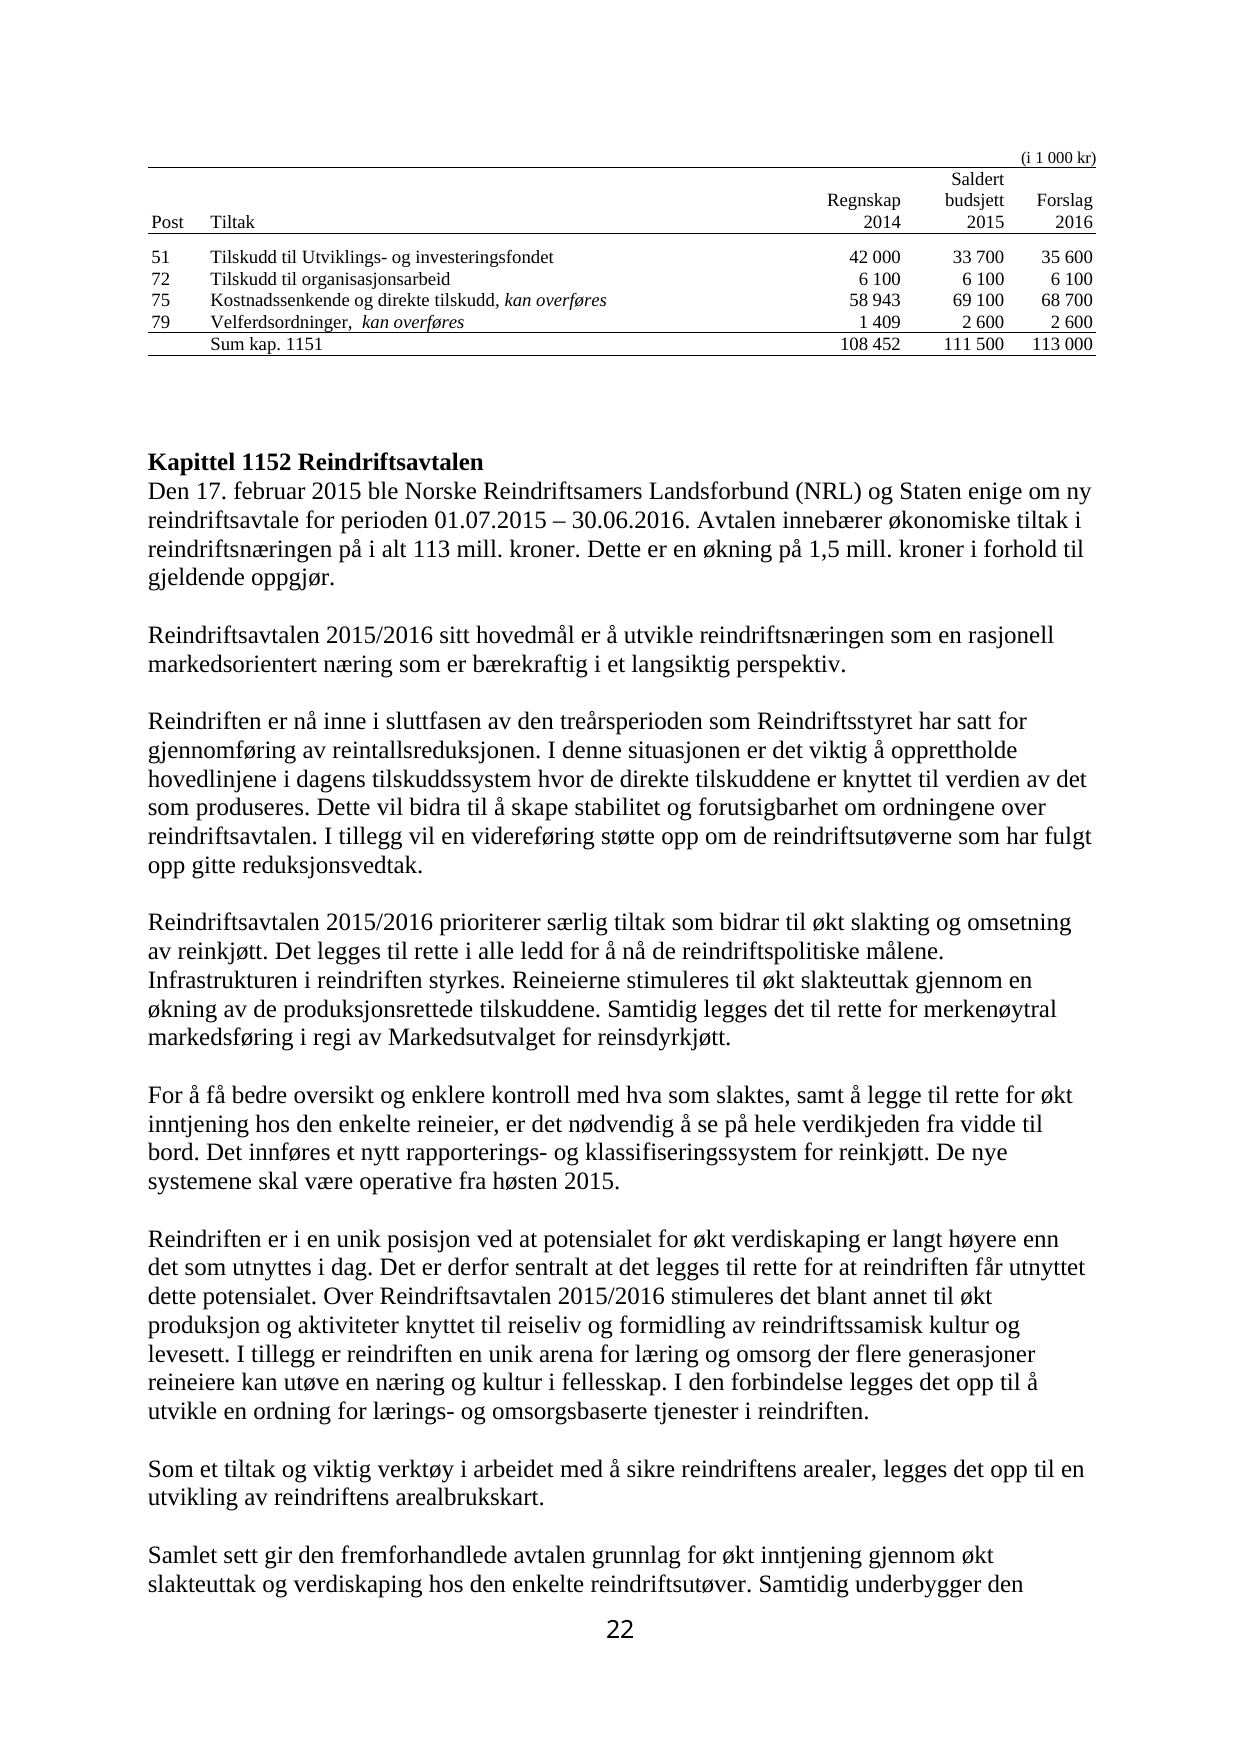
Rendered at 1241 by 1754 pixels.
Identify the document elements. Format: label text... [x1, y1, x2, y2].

table_cell 6 100 [904, 268, 1008, 289]
text Samlet sett gir den fremforhandlede avtalen grunnlag for økt inntjening gjennom økt slakteuttak og verdiskaping hos den enkelte reindriftsutøver. Samtidig underbygger den [148, 1540, 1093, 1597]
table_header (i 1 000 kr) [1008, 148, 1096, 167]
table_cell Saldert budsjett 2015 [904, 168, 1008, 232]
table_cell 35 600 [1008, 234, 1096, 268]
table_cell 111 500 [904, 333, 1008, 355]
table_cell 2 600 [1008, 311, 1096, 332]
text Reindriftsavtalen 2015/2016 sitt hovedmål er å utvikle reindriftsnæringen som en rasjonell markedsorientert næring som er bærekraftig i et langsiktig perspektiv. [148, 620, 1093, 677]
table_cell 2 600 [904, 311, 1008, 332]
table_cell 69 100 [904, 289, 1008, 311]
table_cell 79 [148, 311, 207, 332]
table_cell 1 409 [816, 311, 904, 332]
table_cell 42 000 [816, 234, 904, 268]
table_cell Tilskudd til Utviklings- og investeringsfondet [207, 234, 816, 268]
text Den 17. februar 2015 ble Norske Reindriftsamers Landsforbund (NRL) og Staten enige om ny reindriftsavtale for perioden 01.07.2015 – 30.06.2016. Avtalen innebærer økonomiske tiltak i reindriftsnæringen på i alt 113 mill. kroner. Dette er en økning på 1,5 mill. kroner i forhold til gjeldende oppgjør. [148, 476, 1093, 591]
table_cell 6 100 [1008, 268, 1096, 289]
text Reindriften er i en unik posisjon ved at potensialet for økt verdiskaping er langt høyere enn det som utnyttes i dag. Det er derfor sentralt at det legges til rette for at reindriften får utnyttet dette potensialet. Over Reindriftsavtalen 2015/2016 stimuleres det blant annet til økt produksjon og aktiviteter knyttet til reiseliv og formidling av reindriftssamisk kultur og levesett. I tillegg er reindriften en unik arena for læring og omsorg der flere generasjoner reineiere kan utøve en næring og kultur i fellesskap. I den forbindelse legges det opp til å utvikle en ordning for lærings- og omsorgsbaserte tjenester i reindriften. [148, 1224, 1093, 1425]
text Reindriftsavtalen 2015/2016 prioriterer særlig tiltak som bidrar til økt slakting og omsetning av reinkjøtt. Det legges til rette i alle ledd for å nå de reindriftspolitiske målene. Infrastrukturen i reindriften styrkes. Reineierne stimuleres til økt slakteuttak gjennom en økning av de produksjonsrettede tilskuddene. Samtidig legges det til rette for merkenøytral markedsføring i regi av Markedsutvalget for reinsdyrkjøtt. [148, 907, 1093, 1051]
table_header [207, 148, 816, 167]
table_cell 51 [148, 234, 207, 268]
table_cell Tilskudd til organisasjonsarbeid [207, 268, 816, 289]
table_cell Post [148, 168, 207, 232]
table_header [904, 148, 1008, 167]
table_cell 72 [148, 268, 207, 289]
table_header [148, 148, 207, 167]
text Som et tiltak og viktig verktøy i arbeidet med å sikre reindriftens arealer, legges det opp til en utvikling av reindriftens arealbrukskart. [148, 1454, 1093, 1511]
text Kapittel 1152 Reindriftsavtalen [148, 447, 1093, 476]
table_cell Regnskap 2014 [816, 168, 904, 232]
table_cell 68 700 [1008, 289, 1096, 311]
text For å få bedre oversikt og enklere kontroll med hva som slaktes, samt å legge til rette for økt inntjening hos den enkelte reineier, er det nødvendig å se på hele verdikjeden fra vidde til bord. Det innføres et nytt rapporterings- og klassifiseringssystem for reinkjøtt. De nye systemene skal være operative fra høsten 2015. [148, 1080, 1093, 1195]
table_cell 33 700 [904, 234, 1008, 268]
table_cell Sum kap. 1151 [207, 333, 816, 355]
table_cell 6 100 [816, 268, 904, 289]
table_cell Kostnadssenkende og direkte tilskudd, kan overføres [207, 289, 816, 311]
table_cell Velferdsordninger, kan overføres [207, 311, 816, 332]
text Reindriften er nå inne i sluttfasen av den treårsperioden som Reindriftsstyret har satt for gjennomføring av reintallsreduksjonen. I denne situasjonen er det viktig å opprettholde hovedlinjene i dagens tilskuddssystem hvor de direkte tilskuddene er knyttet til verdien av det som produseres. Dette vil bidra til å skape stabilitet og forutsigbarhet om ordningene over reindriftsavtalen. I tillegg vil en videreføring støtte opp om de reindriftsutøverne som har fulgt opp gitte reduksjonsvedtak. [148, 706, 1093, 879]
table_cell 58 943 [816, 289, 904, 311]
table_cell Forslag 2016 [1008, 168, 1096, 232]
table_cell Tiltak [207, 168, 816, 232]
table_cell [148, 333, 207, 355]
table_header [816, 148, 904, 167]
table_cell 75 [148, 289, 207, 311]
table_cell 108 452 [816, 333, 904, 355]
table_cell 113 000 [1008, 333, 1096, 355]
